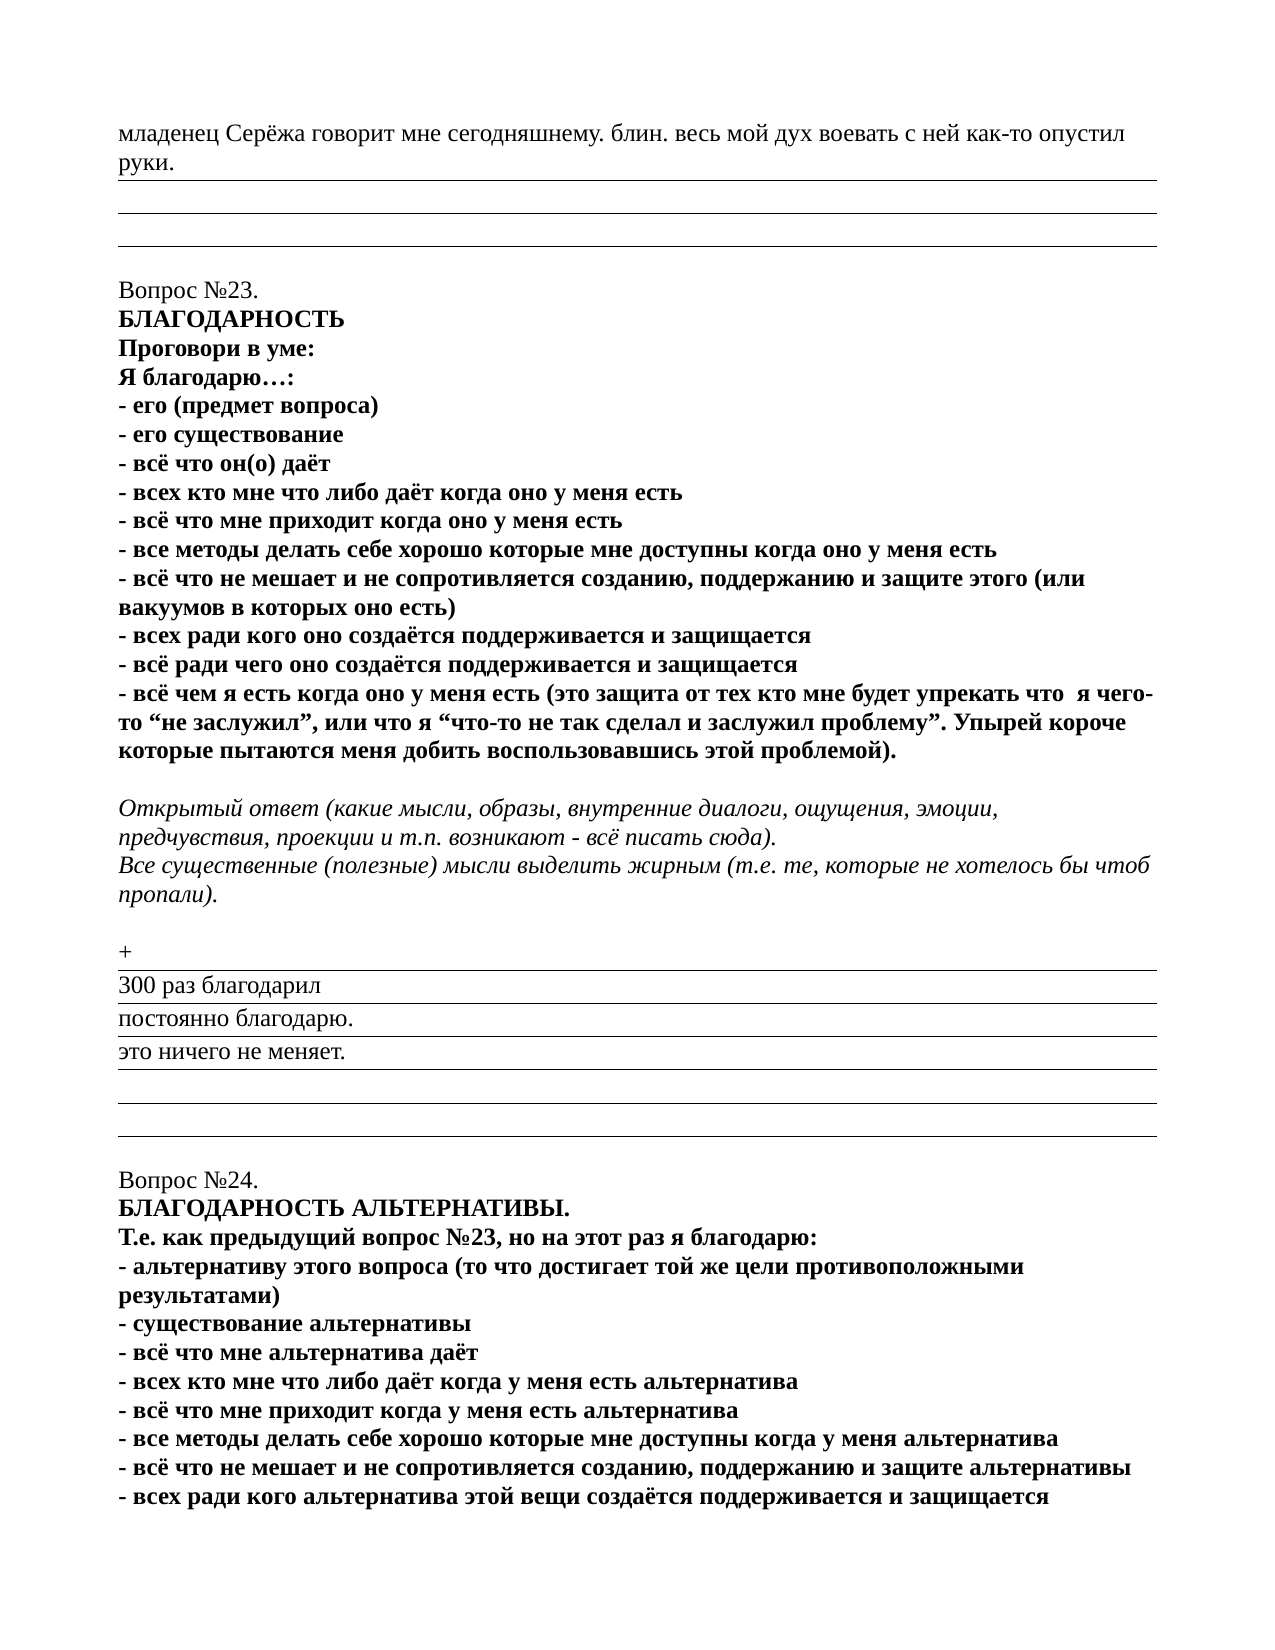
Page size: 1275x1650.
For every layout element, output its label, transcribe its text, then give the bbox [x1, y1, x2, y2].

text БЛАГОДАРНОСТЬ АЛЬТЕРНАТИВЫ. [118, 1193, 1157, 1222]
text + [118, 937, 1157, 970]
text - всё что не мешает и не сопротивляется созданию, поддержанию и защите этого (или вакуумов в которых оно есть) [118, 563, 1157, 620]
text - все методы делать себе хорошо которые мне доступны когда у меня альтернатива [118, 1423, 1157, 1452]
text - всех ради кого оно создаётся поддерживается и защищается [118, 620, 1157, 649]
text - всё ради чего оно создаётся поддерживается и защищается [118, 649, 1157, 678]
text младенец Серёжа говорит мне сегодняшнему. блин. весь мой дух воевать с ней как-то опустил руки. [118, 118, 1157, 180]
text - его существование [118, 419, 1157, 448]
text Т.е. как предыдущий вопрос №23, но на этот раз я благодарю: [118, 1222, 1157, 1251]
text - альтернативу этого вопроса (то что достигает той же цели противоположными результатами) [118, 1251, 1157, 1308]
text Вопрос №23. [118, 275, 1157, 304]
text - всех ради кого альтернатива этой вещи создаётся поддерживается и защищается [118, 1481, 1157, 1510]
text 300 раз благодарил [118, 971, 1157, 1003]
text - всех кто мне что либо даёт когда оно у меня есть [118, 477, 1157, 505]
text - все методы делать себе хорошо которые мне доступны когда оно у меня есть [118, 534, 1157, 563]
text Я благодарю…: [118, 362, 1157, 390]
text - всё что мне альтернатива даёт [118, 1337, 1157, 1366]
text постоянно благодарю. [118, 1004, 1157, 1036]
text БЛАГОДАРНОСТЬ [118, 304, 1157, 333]
text - всё что он(о) даёт [118, 448, 1157, 477]
text - всё что не мешает и не сопротивляется созданию, поддержанию и защите альтернативы [118, 1452, 1157, 1481]
text - существование альтернативы [118, 1308, 1157, 1337]
text Все существенные (полезные) мысли выделить жирным (т.е. те, которые не хотелось бы чтоб пропали). [118, 850, 1157, 908]
text - всё чем я есть когда оно у меня есть (это защита от тех кто мне будет упрекать что я чего-то “не заслужил”, или что я “что-то не так сделал и заслужил проблему”. Упырей короче которые пытаются меня добить воспользовавшись этой проблемой). [118, 678, 1157, 764]
text - всех кто мне что либо даёт когда у меня есть альтернатива [118, 1366, 1157, 1395]
text Вопрос №24. [118, 1165, 1157, 1193]
text Проговори в уме: [118, 333, 1157, 362]
text Открытый ответ (какие мысли, образы, внутренние диалоги, ощущения, эмоции, предчувствия, проекции и т.п. возникают - всё писать сюда). [118, 793, 1157, 850]
text это ничего не меняет. [118, 1037, 1157, 1069]
text - его (предмет вопроса) [118, 390, 1157, 419]
text - всё что мне приходит когда у меня есть альтернатива [118, 1395, 1157, 1423]
text - всё что мне приходит когда оно у меня есть [118, 505, 1157, 534]
